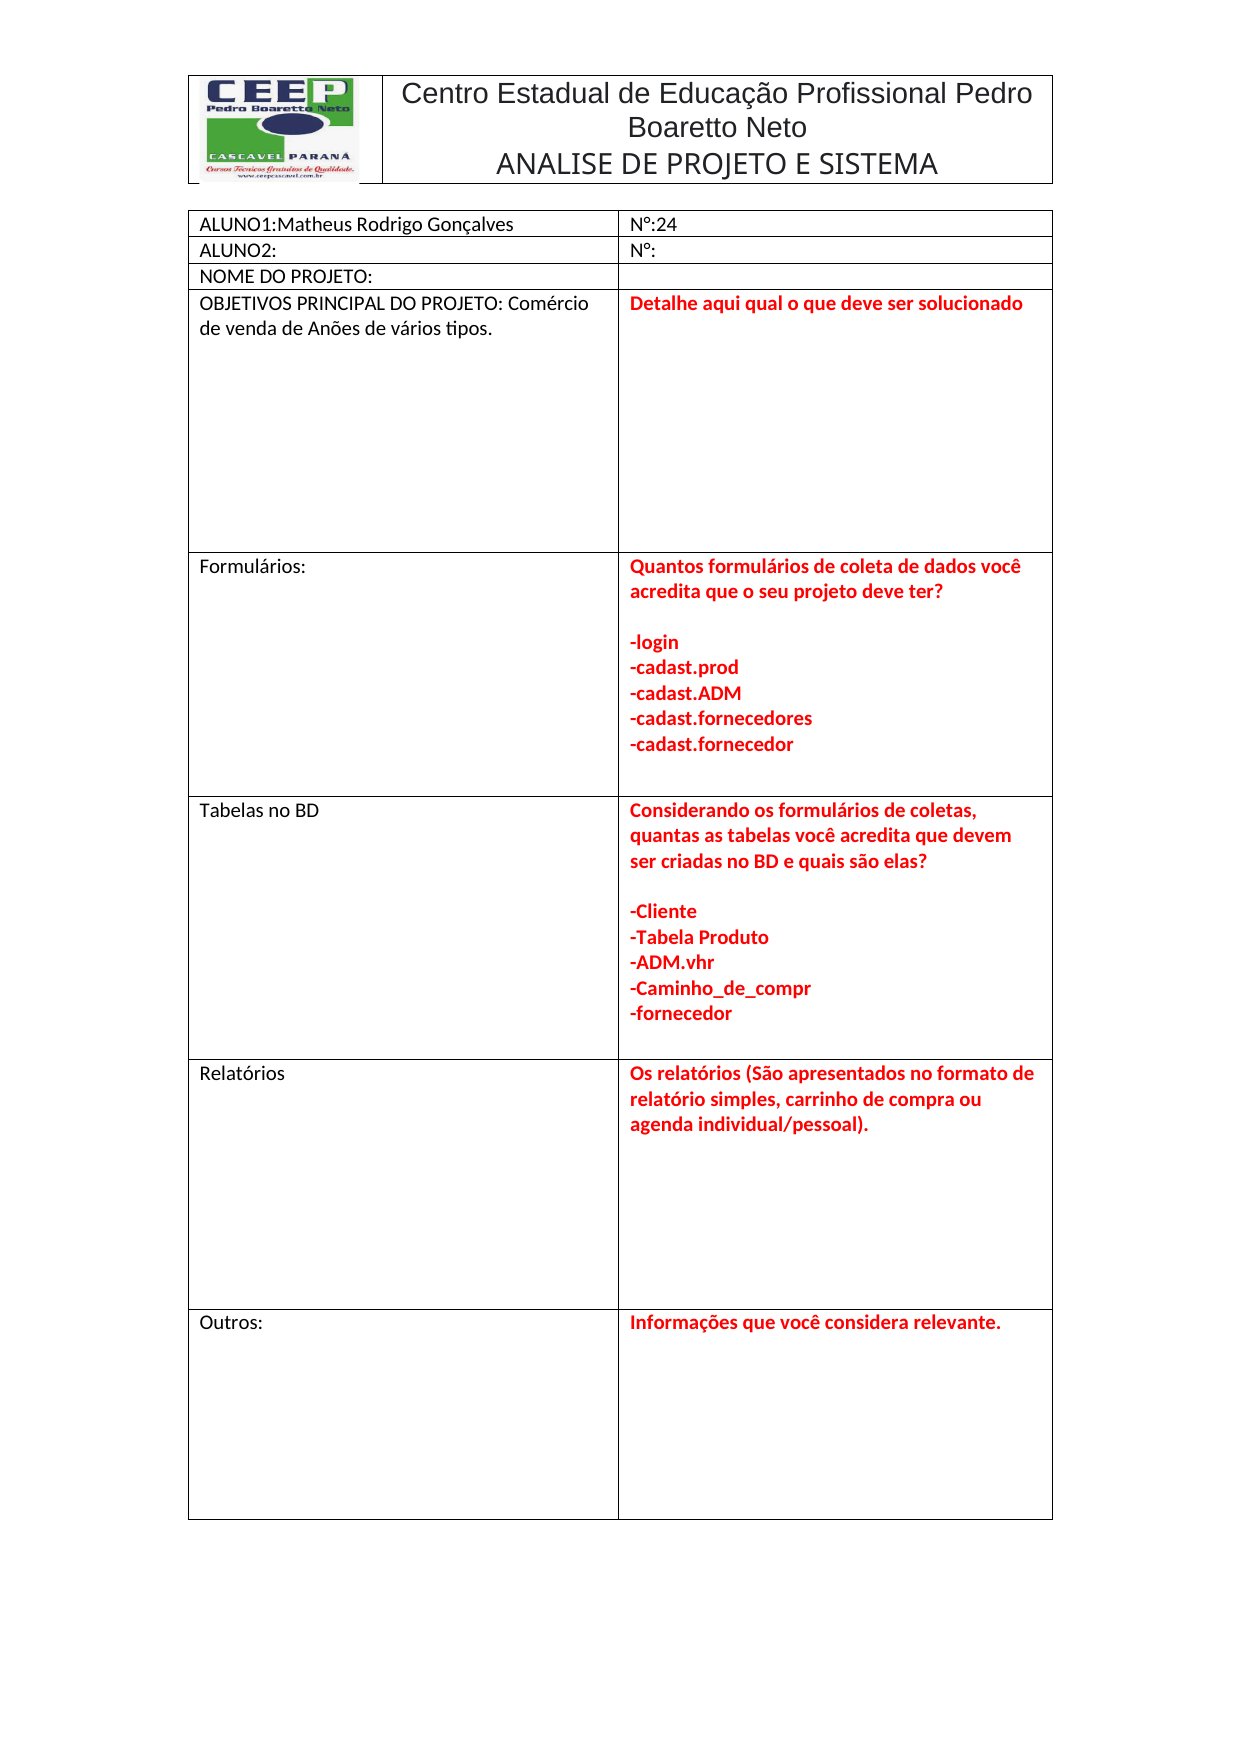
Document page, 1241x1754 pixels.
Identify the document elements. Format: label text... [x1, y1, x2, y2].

table_cell Os relatórios (São apresentados no formato de relatório simples, carrinho de compra ou agenda individual/pessoal). [619, 1060, 1052, 1308]
table_cell Quantos formulários de coleta de dados você acredita que o seu projeto deve ter? -login -cadast.prod -cadast.ADM -cadast.fornecedores -cadast.fornecedor [619, 553, 1052, 796]
table_cell NOME DO PROJETO: [189, 264, 618, 289]
table_cell ALUNO2: [189, 237, 618, 263]
table_header ALUNO1:Matheus Rodrigo Gonçalves [189, 211, 618, 236]
picture [199, 76, 360, 184]
table_header N°:24 [619, 211, 1052, 236]
table_cell Detalhe aqui qual o que deve ser solucionado [619, 290, 1052, 552]
table_cell [619, 264, 1052, 289]
table_cell Formulários: [189, 553, 618, 796]
table_cell N°: [619, 237, 1052, 263]
table_cell Informações que você considera relevante. [619, 1310, 1052, 1518]
table_cell Considerando os formulários de coletas, quantas as tabelas você acredita que devem ser criadas no BD e quais são elas? -Cliente -Tabela Produto -ADM.vhr -Caminho_de_compr -fornecedor [619, 797, 1052, 1059]
table_cell Outros: [189, 1310, 618, 1518]
table_cell OBJETIVOS PRINCIPAL DO PROJETO: Comércio de venda de Anões de vários tipos. [189, 290, 618, 552]
table_cell Tabelas no BD [189, 797, 618, 1059]
table_cell Relatórios [189, 1060, 618, 1308]
